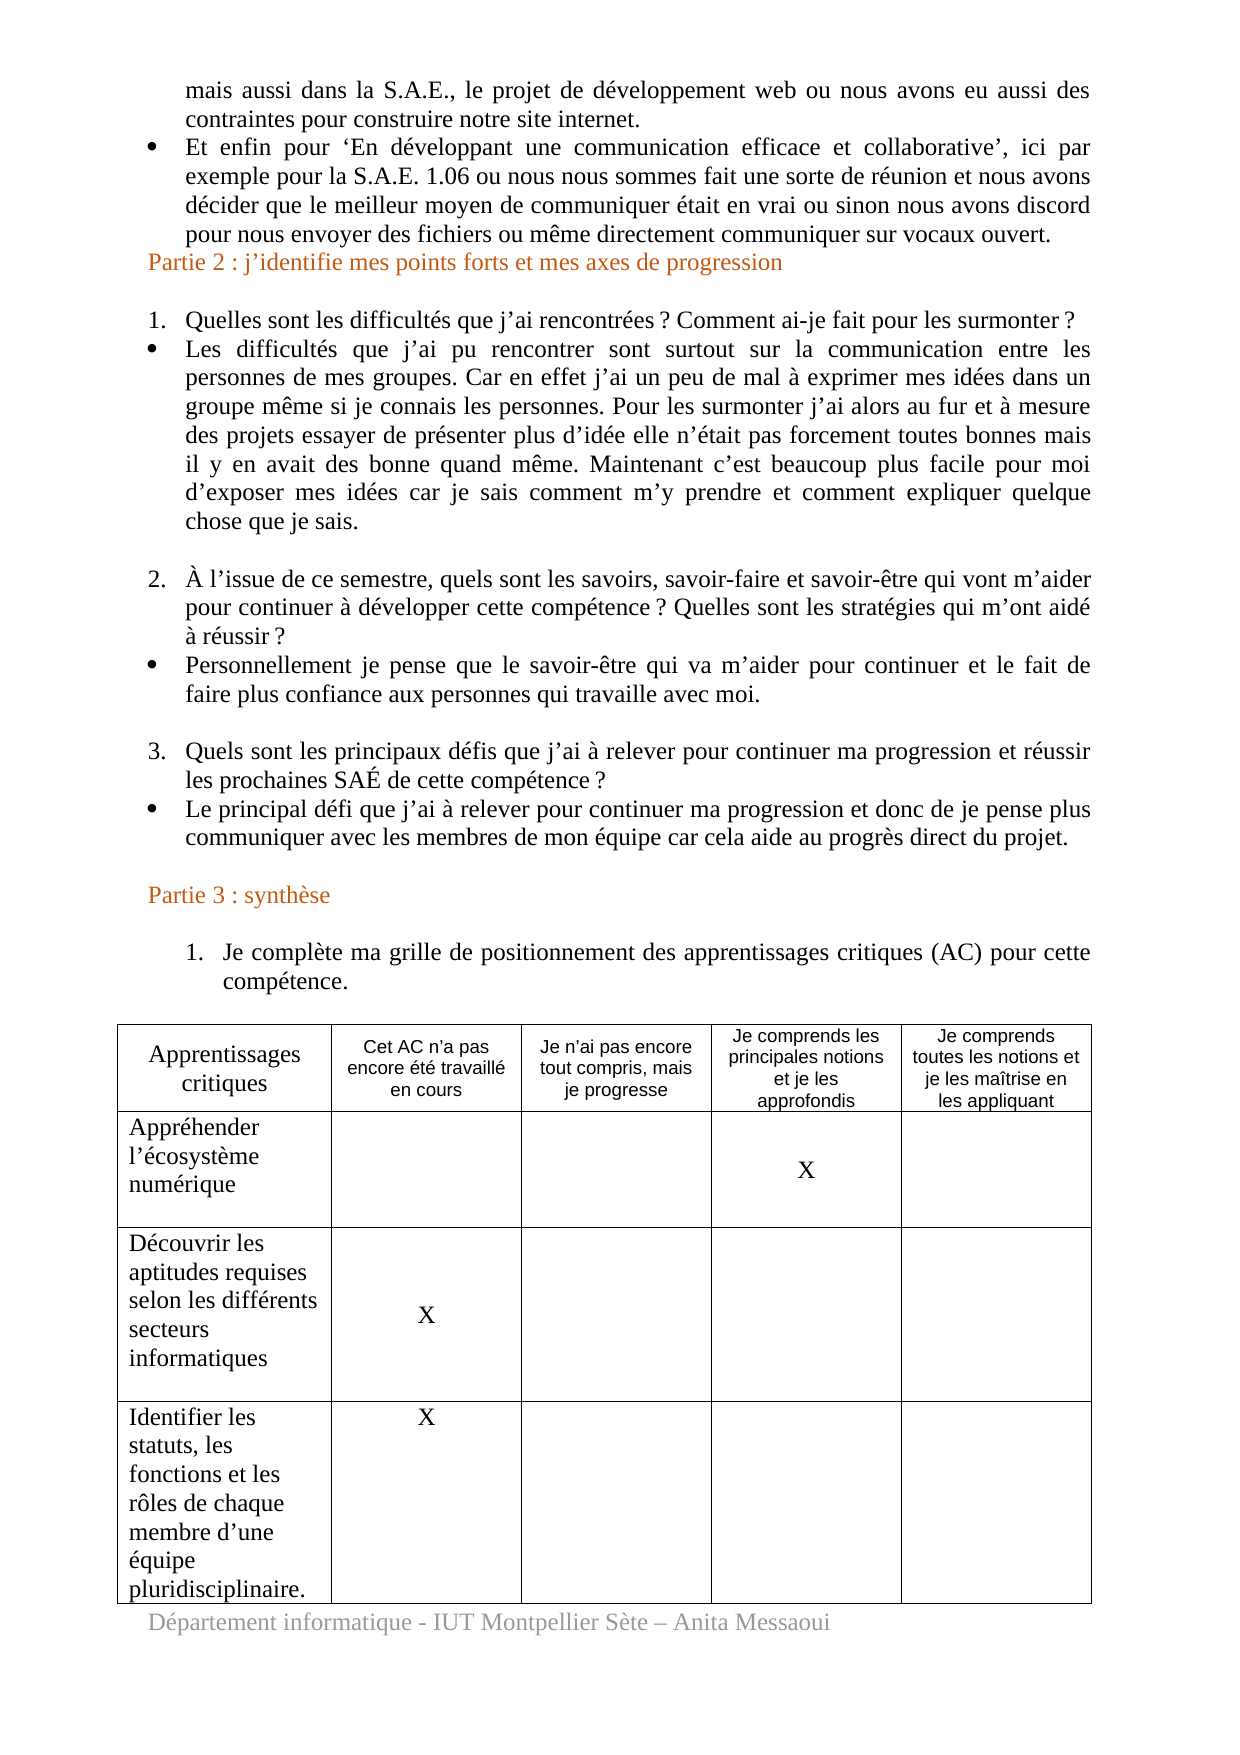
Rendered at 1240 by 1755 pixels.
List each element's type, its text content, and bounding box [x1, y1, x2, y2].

list Quels sont les principaux défis que j’ai à relever pour continuer ma progression et réussir les prochaines SAÉ de cette compétence ? [148, 736, 1092, 794]
list Je complète ma grille de positionnement des apprentissages critiques (AC) pour cette compétence. [185, 937, 1092, 995]
table_cell [712, 1402, 901, 1603]
table_cell Découvrir les aptitudes requises selon les différents secteurs informatiques [118, 1228, 331, 1401]
table_cell X [332, 1228, 521, 1401]
text Partie 2 : j’identifie mes points forts et mes axes de progression [148, 247, 1092, 276]
text Partie 3 : synthèse [148, 880, 1092, 909]
list Les difficultés que j’ai pu rencontrer sont surtout sur la communication entre les personnes de mes groupes. Car en effet j’ai un peu de mal à exprimer mes idées dans un groupe même si je connais les personnes. Pour les surmonter j’ai alors au fur et à mesure des projets essayer de présenter plus d’idée elle n’était pas forcement toutes bonnes mais il y en avait des bonne quand même. Maintenant c’est beaucoup plus facile pour moi d’exposer mes idées car je sais comment m’y prendre et comment expliquer quelque chose que je sais. [148, 334, 1092, 535]
table_cell Appréhender l’écosystème numérique [118, 1112, 331, 1227]
table_cell Identifier les statuts, les fonctions et les rôles de chaque membre d’une équipe pluridisciplinaire. [118, 1402, 331, 1603]
table_cell [902, 1402, 1091, 1603]
table_header Cet AC n’a pas encore été travaillé en cours [332, 1025, 521, 1111]
table_cell X [332, 1402, 521, 1603]
list À l’issue de ce semestre, quels sont les savoirs, savoir-faire et savoir-être qui vont m’aider pour continuer à développer cette compétence ? Quelles sont les stratégies qui m’ont aidé à réussir ? [148, 564, 1092, 650]
table_header Je comprends les principales notions et je les approfondis [712, 1025, 901, 1111]
table_cell [522, 1112, 711, 1227]
table_cell [522, 1228, 711, 1401]
list Le principal défi que j’ai à relever pour continuer ma progression et donc de je pense plus communiquer avec les membres de mon équipe car cela aide au progrès direct du projet. [148, 794, 1092, 851]
table_cell [332, 1112, 521, 1227]
list Quelles sont les difficultés que j’ai rencontrées ? Comment ai-je fait pour les surmonter ? [148, 305, 1092, 334]
table_cell X [712, 1112, 901, 1227]
table_cell [522, 1402, 711, 1603]
table_cell [712, 1228, 901, 1401]
list Personnellement je pense que le savoir-être qui va m’aider pour continuer et le fait de faire plus confiance aux personnes qui travaille avec moi. [148, 650, 1092, 707]
table_cell [902, 1228, 1091, 1401]
table_header Je n’ai pas encore tout compris, mais je progresse [522, 1025, 711, 1111]
table_header Je comprends toutes les notions et je les maîtrise en les appliquant [902, 1025, 1091, 1111]
table_header Apprentissages critiques [118, 1025, 331, 1111]
table_cell [902, 1112, 1091, 1227]
list Et enfin pour ‘En développant une communication efficace et collaborative’, ici par exemple pour la S.A.E. 1.06 ou nous nous sommes fait une sorte de réunion et nous avons décider que le meilleur moyen de communiquer était en vrai ou sinon nous avons discord pour nous envoyer des fichiers ou même directement communiquer sur vocaux ouvert. [148, 132, 1092, 247]
list mais aussi dans la S.A.E., le projet de développement web ou nous avons eu aussi des contraintes pour construire notre site internet. [148, 75, 1092, 132]
